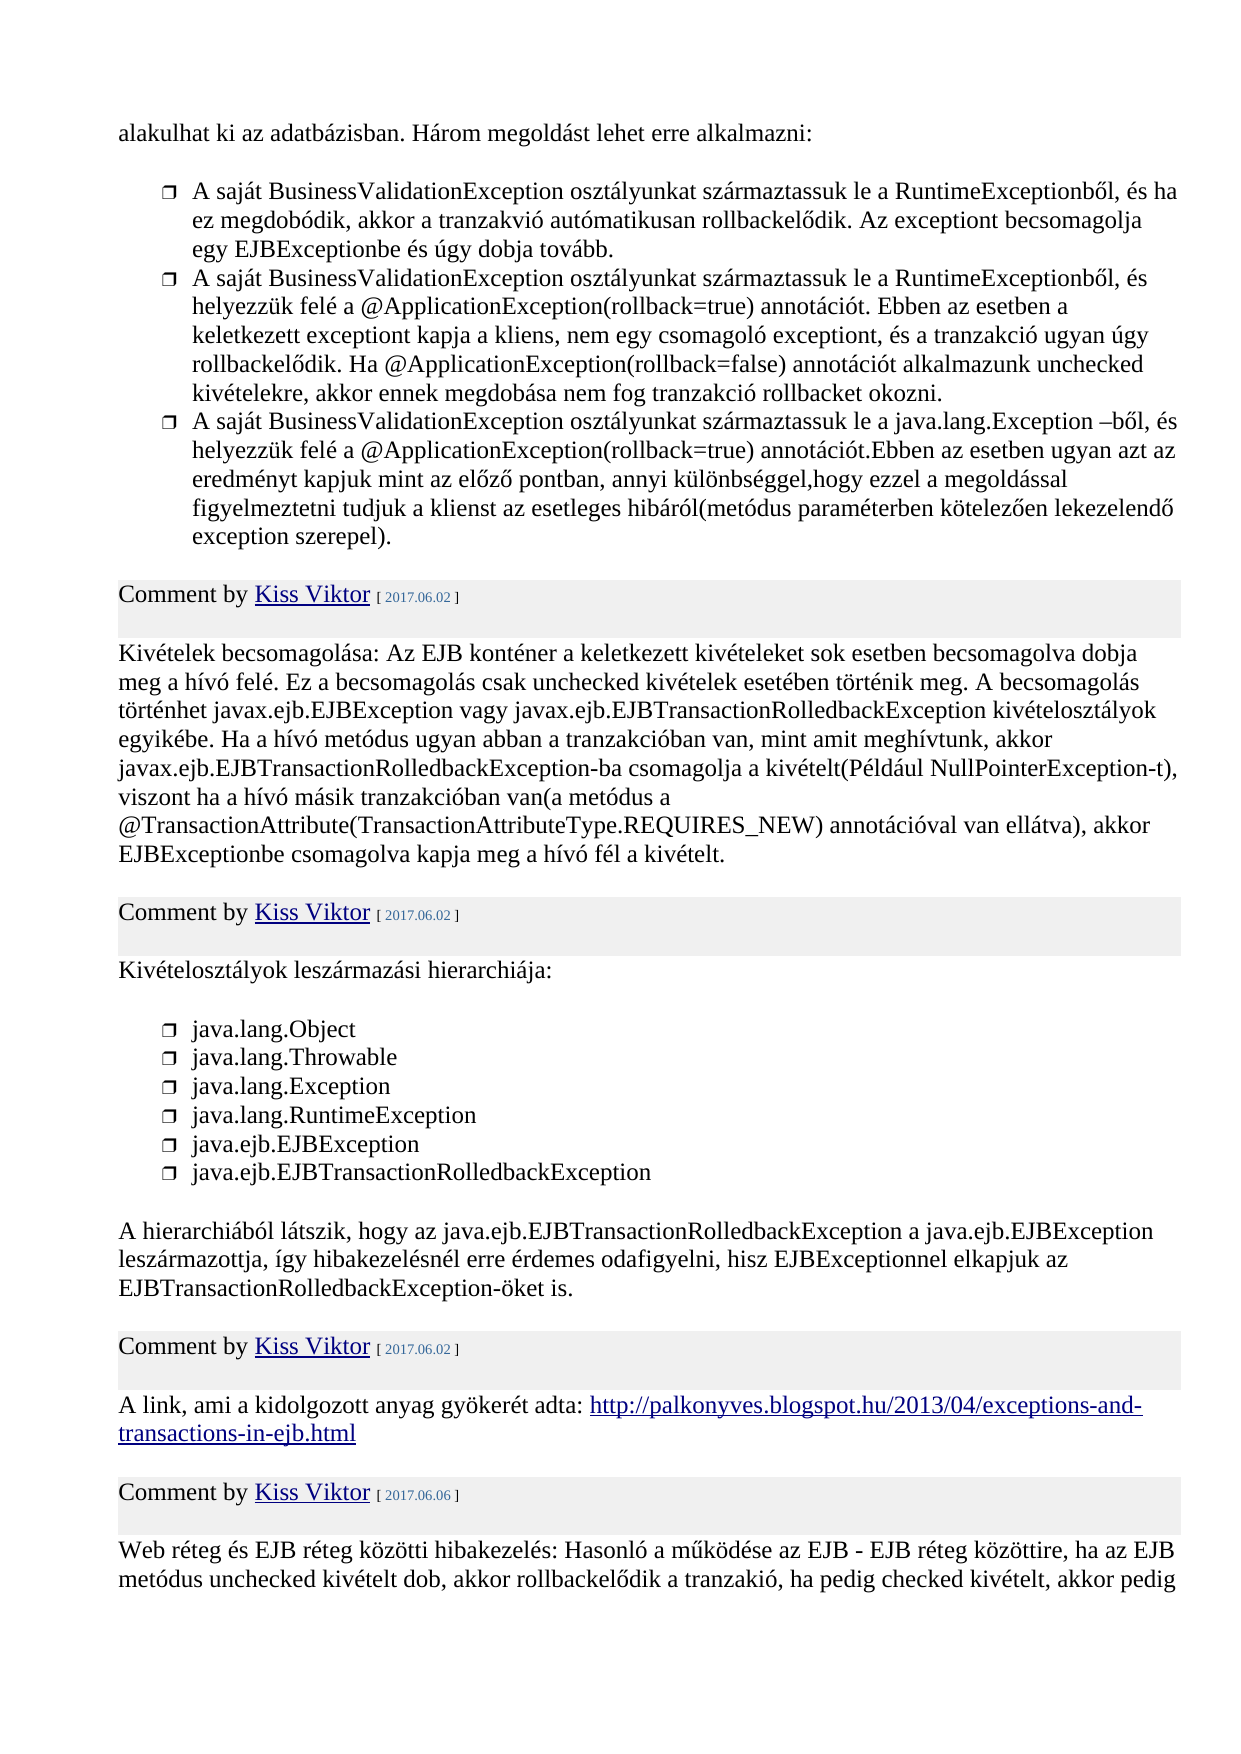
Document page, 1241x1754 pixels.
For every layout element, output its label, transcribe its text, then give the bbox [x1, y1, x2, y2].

table_cell Web réteg és EJB réteg közötti hibakezelés: Hasonló a működése az EJB - EJB réteg közöttire, ha az EJB metódus unchecked kivételt dob, akkor rollbackelődik a tranzakió, ha pedig checked kivételt, akkor pedig [118, 1535, 1181, 1592]
table_cell A link, ami a kidolgozott anyag gyökerét adta: http://palkonyves.blogspot.hu/2013/04/exceptions-and-transactions-in-ejb.html [118, 1390, 1181, 1477]
table_cell Comment by Kiss Viktor [ 2017.06.02 ] [118, 897, 1181, 956]
table_cell Comment by Kiss Viktor [ 2017.06.06 ] [118, 1477, 1181, 1535]
table_cell Kivételosztályok leszármazási hierarchiája: java.lang.Object java.lang.Throwable java.lang.Exception java.lang.RuntimeException java.ejb.EJBException java.ejb.EJBTransactionRolledbackException A hierarchiából látszik, hogy az java.ejb.EJBTransactionRolledbackException a java.ejb.EJBException leszármazottja, így hibakezelésnél erre érdemes odafigyelni, hisz EJBExceptionnel elkapjuk az EJBTransactionRolledbackException-öket is. [118, 956, 1181, 1331]
table_cell Comment by Kiss Viktor [ 2017.06.02 ] [118, 580, 1181, 638]
table_cell Comment by Kiss Viktor [ 2017.06.02 ] [118, 1331, 1181, 1390]
table_cell alakulhat ki az adatbázisban. Három megoldást lehet erre alkalmazni: A saját BusinessValidationException osztályunkat származtassuk le a RuntimeExceptionből, és ha ez megdobódik, akkor a tranzakvió autómatikusan rollbackelődik. Az exceptiont becsomagolja egy EJBExceptionbe és úgy dobja tovább. A saját BusinessValidationException osztályunkat származtassuk le a RuntimeExceptionből, és helyezzük felé a @ApplicationException(rollback=true) annotációt. Ebben az esetben a keletkezett exceptiont kapja a kliens, nem egy csomagoló exceptiont, és a tranzakció ugyan úgy rollbackelődik. Ha @ApplicationException(rollback=false) annotációt alkalmazunk unchecked kivételekre, akkor ennek megdobása nem fog tranzakció rollbacket okozni. A saját BusinessValidationException osztályunkat származtassuk le a java.lang.Exception –ből, és helyezzük felé a @ApplicationException(rollback=true) annotációt.Ebben az esetben ugyan azt az eredményt kapjuk mint az előző pontban, annyi különbséggel,hogy ezzel a megoldással figyelmeztetni tudjuk a klienst az esetleges hibáról(metódus paraméterben kötelezően lekezelendő exception szerepel). [118, 118, 1181, 579]
table_cell Kivételek becsomagolása: Az EJB konténer a keletkezett kivételeket sok esetben becsomagolva dobja meg a hívó felé. Ez a becsomagolás csak unchecked kivételek esetében történik meg. A becsomagolás történhet javax.ejb.EJBException vagy javax.ejb.EJBTransactionRolledbackException kivételosztályok egyikébe. Ha a hívó metódus ugyan abban a tranzakcióban van, mint amit meghívtunk, akkor javax.ejb.EJBTransactionRolledbackException-ba csomagolja a kivételt(Például NullPointerException-t), viszont ha a hívó másik tranzakcióban van(a metódus a @TransactionAttribute(TransactionAttributeType.REQUIRES_NEW) annotációval van ellátva), akkor EJBExceptionbe csomagolva kapja meg a hívó fél a kivételt. [118, 638, 1181, 897]
